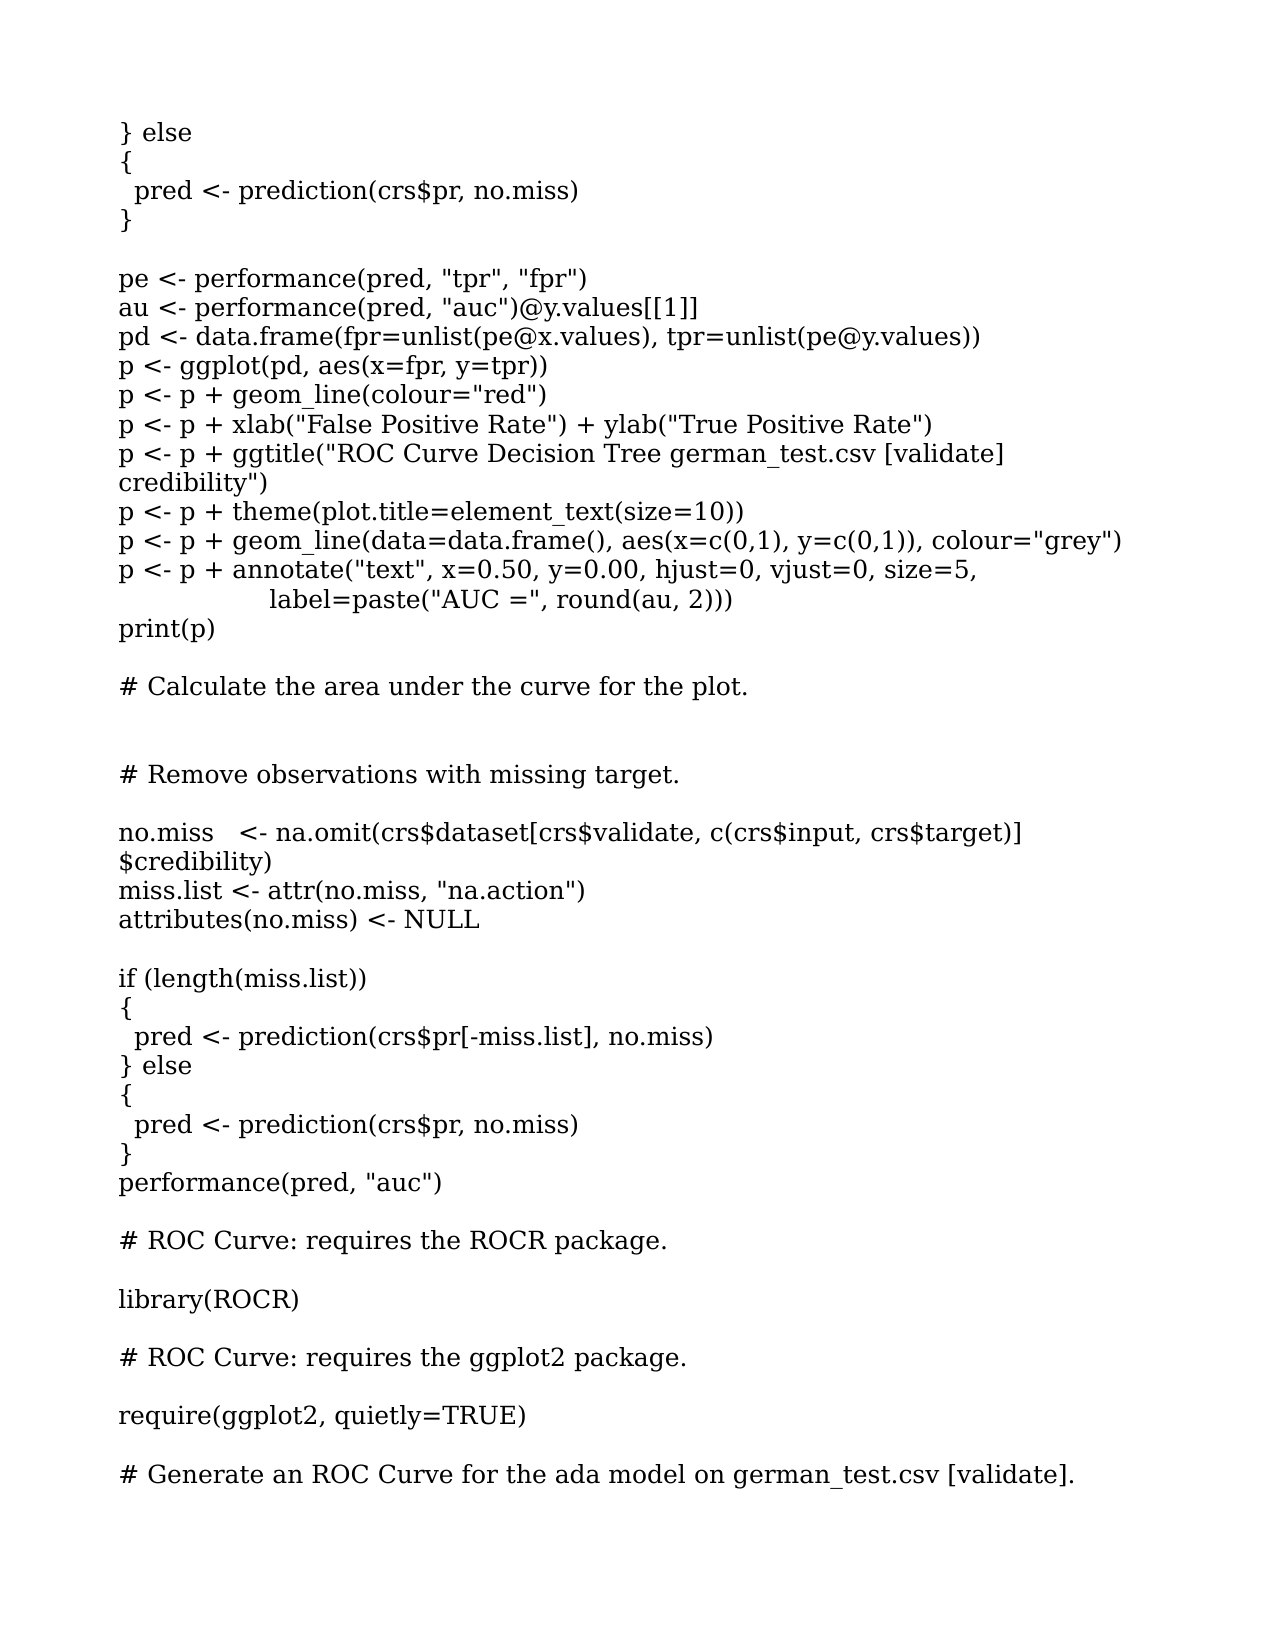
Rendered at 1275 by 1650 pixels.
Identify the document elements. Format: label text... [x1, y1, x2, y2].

text au <- performance(pred, "auc")@y.values[[1]] [118, 293, 1157, 322]
text require(ggplot2, quietly=TRUE) [118, 1401, 1157, 1431]
text p <- p + annotate("text", x=0.50, y=0.00, hjust=0, vjust=0, size=5, [118, 556, 1157, 585]
text { [118, 993, 1157, 1022]
text p <- p + ggtitle("ROC Curve Decision Tree german_test.csv [validate] credibility") [118, 439, 1157, 497]
text pe <- performance(pred, "tpr", "fpr") [118, 264, 1157, 293]
text library(ROCR) [118, 1285, 1157, 1314]
text miss.list <- attr(no.miss, "na.action") [118, 876, 1157, 906]
text p <- p + geom_line(colour="red") [118, 381, 1157, 410]
text if (length(miss.list)) [118, 964, 1157, 993]
text } else [118, 1051, 1157, 1081]
text } [118, 1139, 1157, 1168]
text label=paste("AUC =", round(au, 2))) [118, 585, 1157, 614]
text pd <- data.frame(fpr=unlist(pe@x.values), tpr=unlist(pe@y.values)) [118, 322, 1157, 351]
text p <- p + xlab("False Positive Rate") + ylab("True Positive Rate") [118, 410, 1157, 439]
text } [118, 206, 1157, 235]
text pred <- prediction(crs$pr[-miss.list], no.miss) [118, 1022, 1157, 1051]
text # Remove observations with missing target. [118, 760, 1157, 789]
text attributes(no.miss) <- NULL [118, 906, 1157, 935]
text } else [118, 118, 1157, 147]
text # Calculate the area under the curve for the plot. [118, 672, 1157, 701]
text # ROC Curve: requires the ggplot2 package. [118, 1343, 1157, 1372]
text # Generate an ROC Curve for the ada model on german_test.csv [validate]. [118, 1460, 1157, 1489]
text no.miss <- na.omit(crs$dataset[crs$validate, c(crs$input, crs$target)]$credibility) [118, 818, 1157, 876]
text p <- p + theme(plot.title=element_text(size=10)) [118, 497, 1157, 526]
text print(p) [118, 614, 1157, 643]
text pred <- prediction(crs$pr, no.miss) [118, 1110, 1157, 1139]
text p <- p + geom_line(data=data.frame(), aes(x=c(0,1), y=c(0,1)), colour="grey") [118, 526, 1157, 556]
text { [118, 1081, 1157, 1110]
text # ROC Curve: requires the ROCR package. [118, 1226, 1157, 1256]
text { [118, 147, 1157, 176]
text performance(pred, "auc") [118, 1168, 1157, 1197]
text p <- ggplot(pd, aes(x=fpr, y=tpr)) [118, 351, 1157, 381]
text pred <- prediction(crs$pr, no.miss) [118, 176, 1157, 206]
